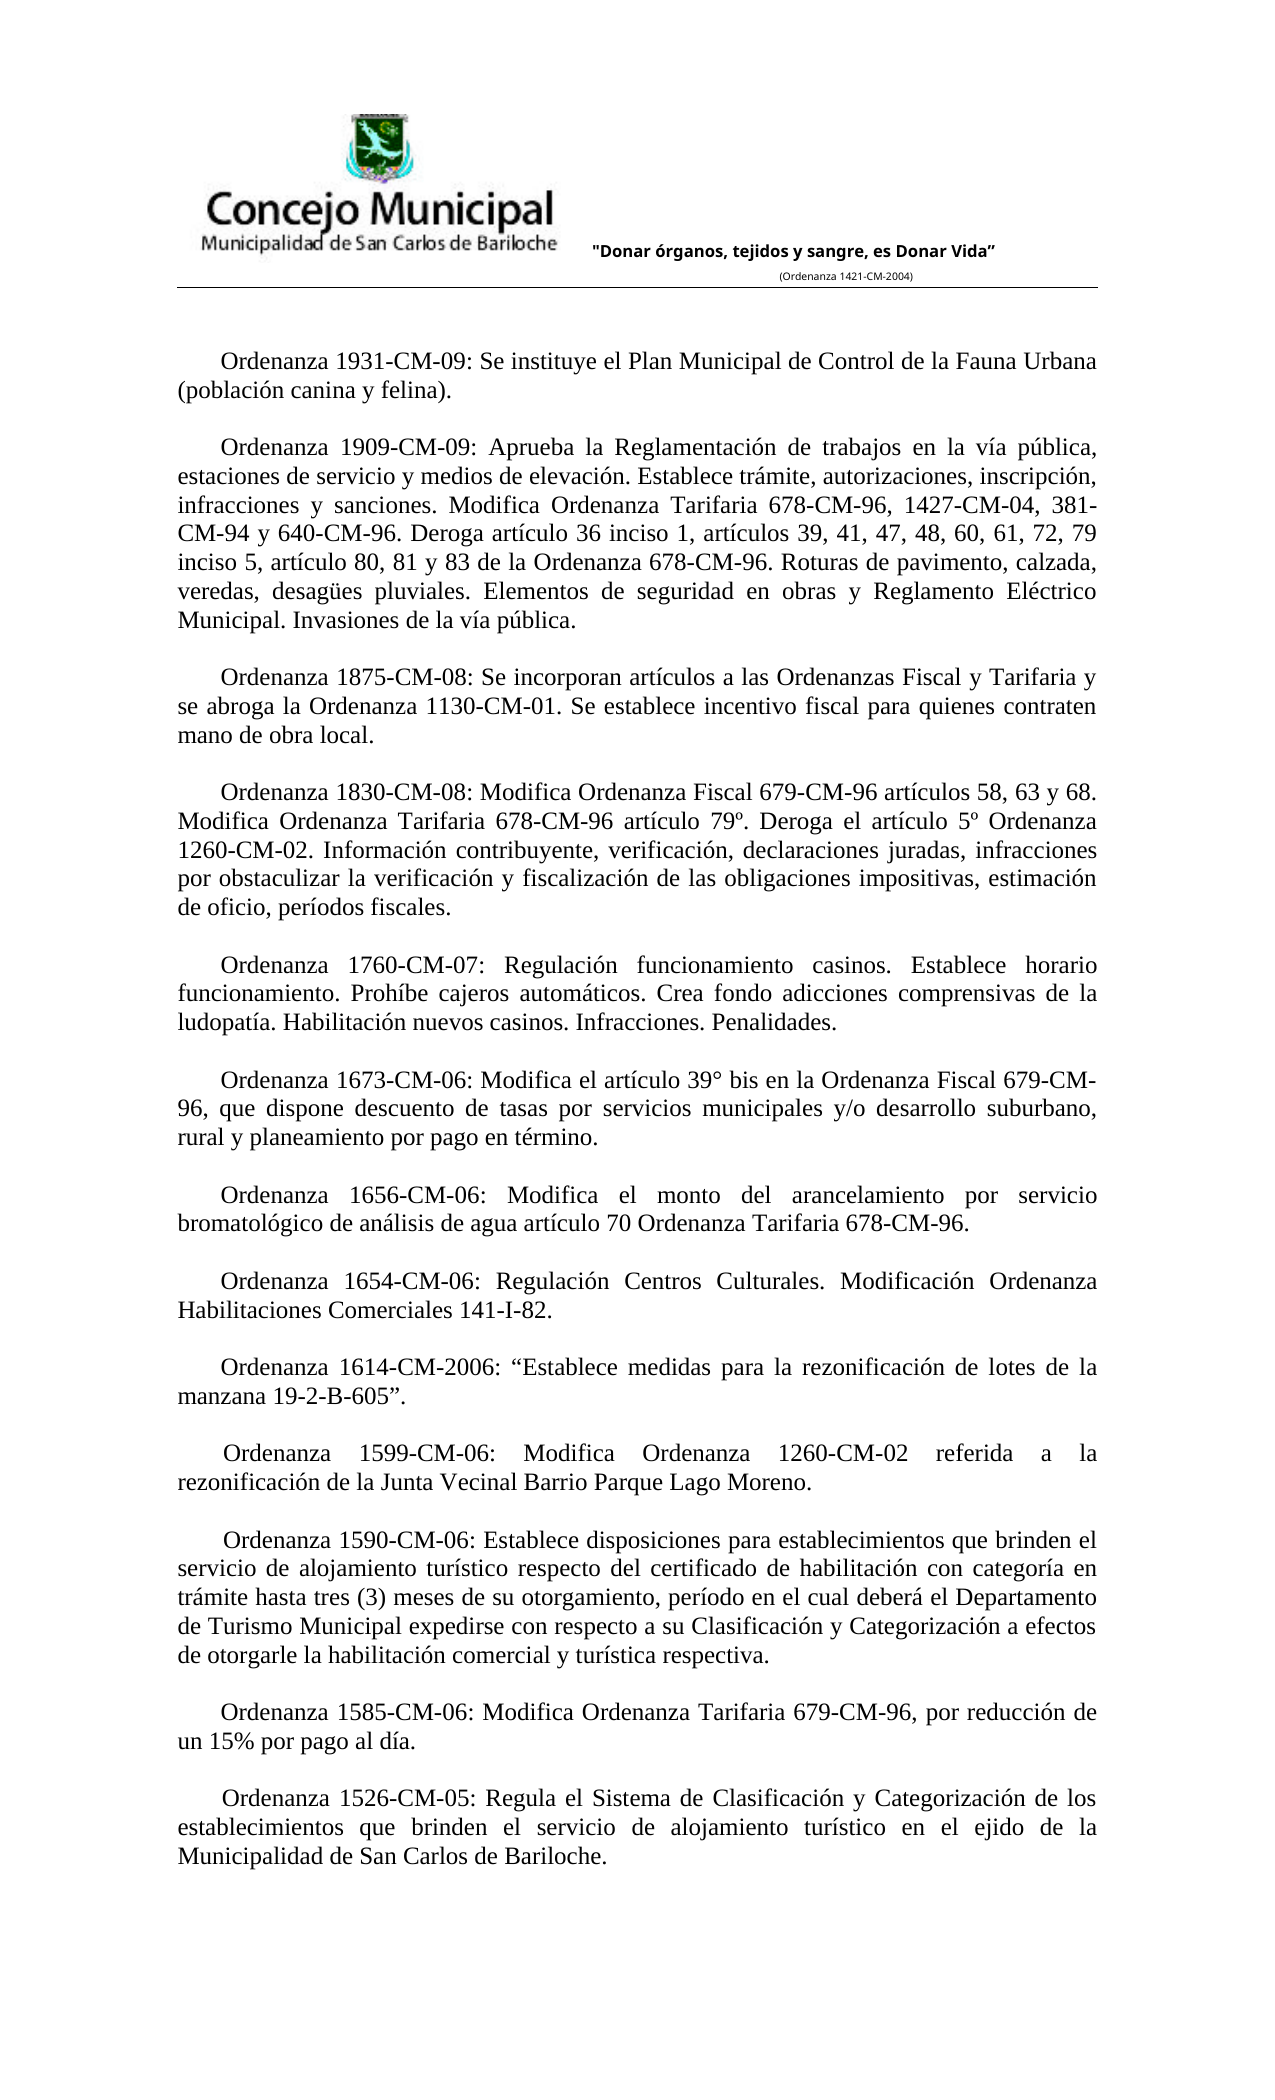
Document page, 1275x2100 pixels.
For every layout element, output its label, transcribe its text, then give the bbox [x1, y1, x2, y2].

text Ordenanza 1585-CM-06: Modifica Ordenanza Tarifaria 679-CM-96, por reducción de un 15% por pago al día. [177, 1668, 1098, 1755]
text Ordenanza 1760-CM-07: Regulación funcionamiento casinos. Establece horario funcionamiento. Prohíbe cajeros automáticos. Crea fondo adicciones comprensivas de la ludopatía. Habilitación nuevos casinos. Infracciones. Penalidades. [177, 921, 1098, 1036]
text Ordenanza 1654-CM-06: Regulación Centros Culturales. Modificación Ordenanza Habilitaciones Comerciales 141-I-82. [177, 1237, 1098, 1323]
text Ordenanza 1909-CM-09: Aprueba la Reglamentación de trabajos en la vía pública, estaciones de servicio y medios de elevación. Establece trámite, autorizaciones, inscripción, infracciones y sanciones. Modifica Ordenanza Tarifaria 678-CM-96, 1427-CM-04, 381-CM-94 y 640-CM-96. Deroga artículo 36 inciso 1, artículos 39, 41, 47, 48, 60, 61, 72, 79 inciso 5, artículo 80, 81 y 83 de la Ordenanza 678-CM-96. Roturas de pavimento, calzada, veredas, desagües pluviales. Elementos de seguridad en obras y Reglamento Eléctrico Municipal. Invasiones de la vía pública. [177, 403, 1098, 633]
text Ordenanza 1599-CM-06: Modifica Ordenanza 1260-CM-02 referida a la rezonificación de la Junta Vecinal Barrio Parque Lago Moreno. [177, 1410, 1098, 1496]
text Ordenanza 1590-CM-06: Establece disposiciones para establecimientos que brinden el servicio de alojamiento turístico respecto del certificado de habilitación con categoría en trámite hasta tres (3) meses de su otorgamiento, período en el cual deberá el Departamento de Turismo Municipal expedirse con respecto a su Clasificación y Categorización a efectos de otorgarle la habilitación comercial y turística respectiva. [177, 1496, 1098, 1668]
text Ordenanza 1656-CM-06: Modifica el monto del arancelamiento por servicio bromatológico de análisis de agua artículo 70 Ordenanza Tarifaria 678-CM-96. [177, 1151, 1098, 1237]
text Ordenanza 1673-CM-06: Modifica el artículo 39° bis en la Ordenanza Fiscal 679-CM-96, que dispone descuento de tasas por servicios municipales y/o desarrollo suburbano, rural y planeamiento por pago en término. [177, 1036, 1098, 1151]
text Ordenanza 1931-CM-09: Se instituye el Plan Municipal de Control de la Fauna Urbana (población canina y felina). [177, 317, 1098, 403]
text Ordenanza 1526-CM-05: Regula el Sistema de Clasificación y Categorización de los establecimientos que brinden el servicio de alojamiento turístico en el ejido de la Municipalidad de San Carlos de Bariloche. [177, 1755, 1098, 1870]
text Ordenanza 1614-CM-2006: “Establece medidas para la rezonificación de lotes de la manzana 19-2-B-605”. [177, 1323, 1098, 1410]
picture [177, 114, 589, 264]
text Ordenanza 1875-CM-08: Se incorporan artículos a las Ordenanzas Fiscal y Tarifaria y se abroga la Ordenanza 1130-CM-01. Se establece incentivo fiscal para quienes contraten mano de obra local. [177, 633, 1098, 748]
text Ordenanza 1830-CM-08: Modifica Ordenanza Fiscal 679-CM-96 artículos 58, 63 y 68. Modifica Ordenanza Tarifaria 678-CM-96 artículo 79º. Deroga el artículo 5º Ordenanza 1260-CM-02. Información contribuyente, verificación, declaraciones juradas, infracciones por obstaculizar la verificación y fiscalización de las obligaciones impositivas, estimación de oficio, períodos fiscales. [177, 748, 1098, 921]
